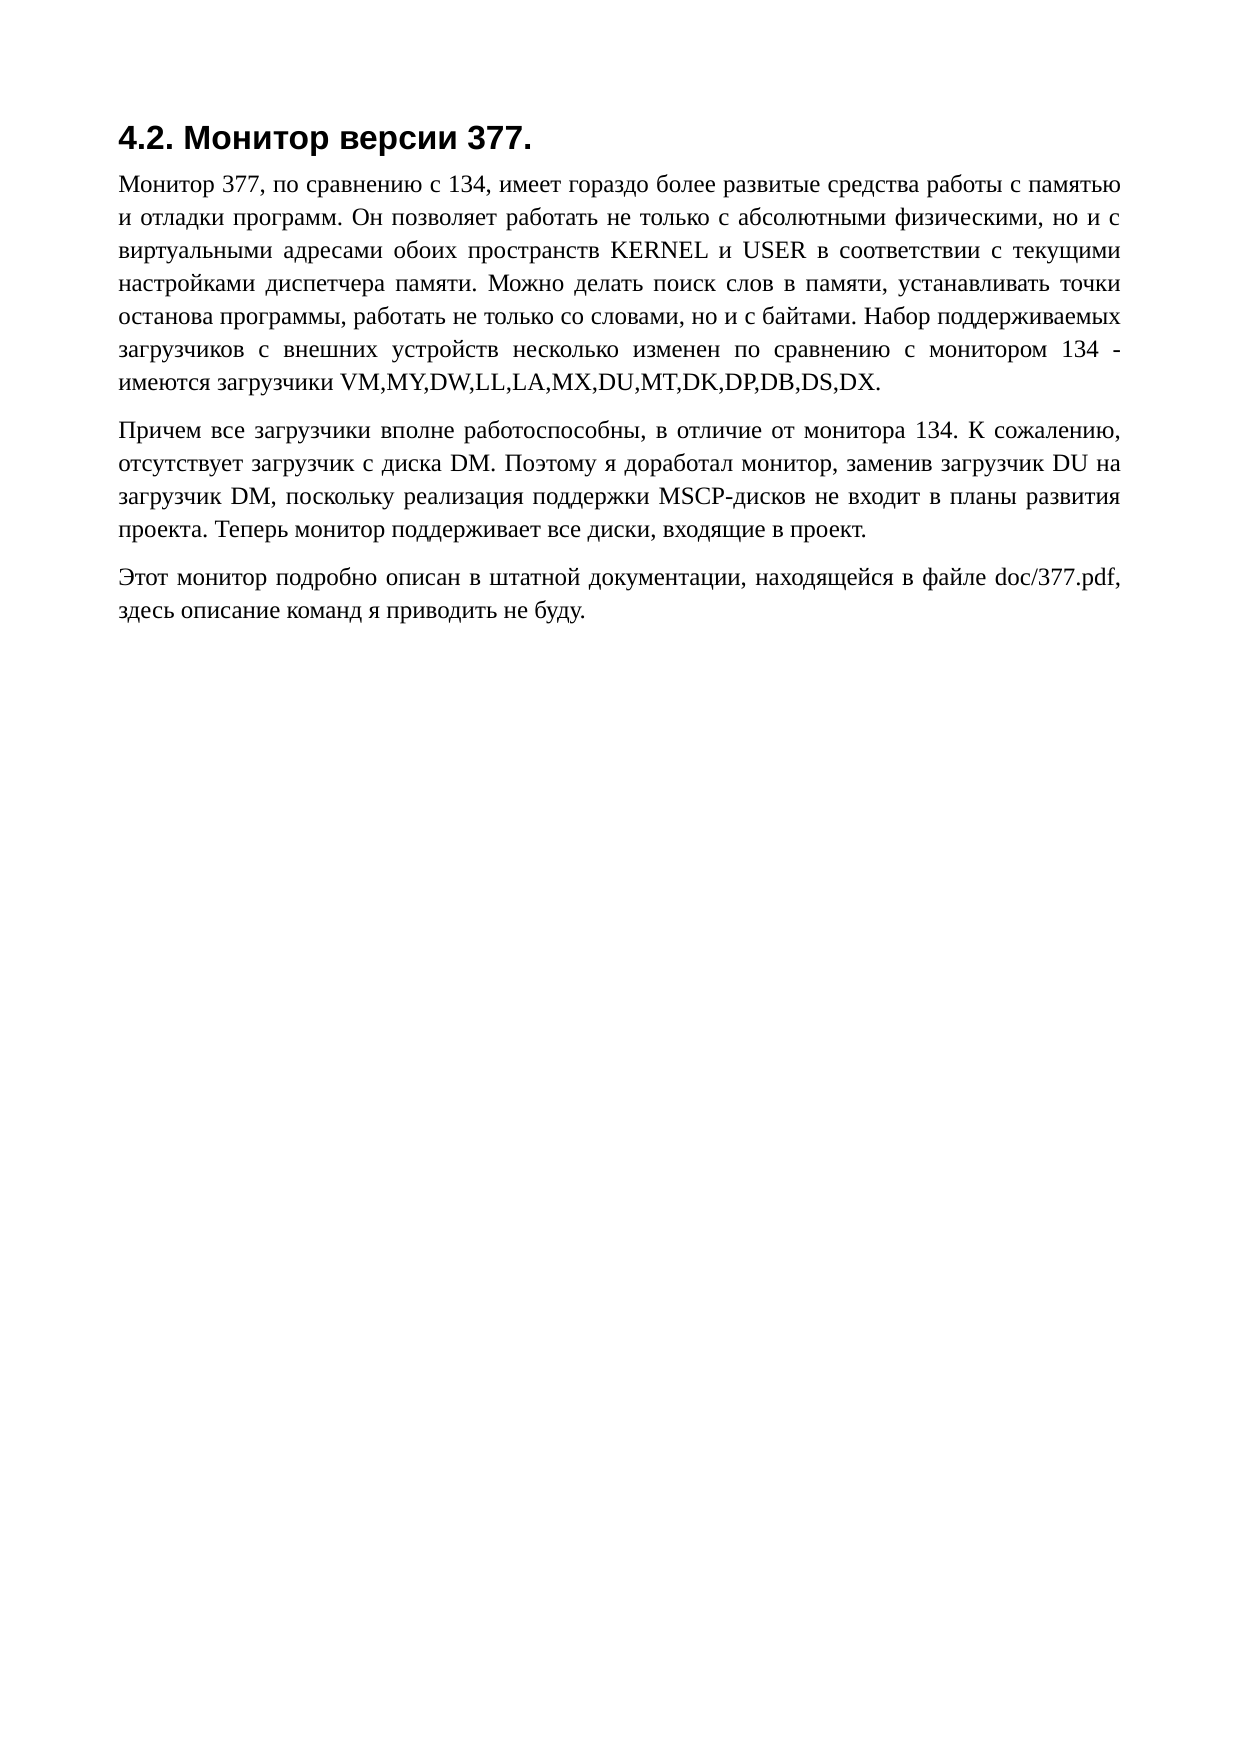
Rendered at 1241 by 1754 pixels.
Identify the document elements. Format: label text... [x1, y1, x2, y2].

text Монитор 377, по сравнению с 134, имеет гораздо более развитые средства работы с памятью и отладки программ. Он позволяет работать не только с абсолютными физическими, но и с виртуальными адресами обоих пространств KERNEL и USER в соответствии с текущими настройками диспетчера памяти. Можно делать поиск слов в памяти, устанавливать точки останова программы, работать не только со словами, но и с байтами. Набор поддерживаемых загрузчиков с внешних устройств несколько изменен по сравнению с монитором 134 - имеются загрузчики VM,MY,DW,LL,LA,MX,DU,MT,DK,DP,DB,DS,DX. [118, 169, 1122, 396]
text Причем все загрузчики вполне работоспособны, в отличие от монитора 134. К сожалению, отсутствует загрузчик с диска DM. Поэтому я доработал монитор, заменив загрузчик DU на загрузчик DM, поскольку реализация поддержки MSCP-дисков не входит в планы развития проекта. Теперь монитор поддерживает все диски, входящие в проект. [118, 415, 1122, 543]
text Этот монитор подробно описан в штатной документации, находящейся в файле doc/377.pdf, здесь описание команд я приводить не буду. [118, 562, 1122, 623]
subtitle 4.2. Монитор версии 377. [118, 118, 1122, 157]
